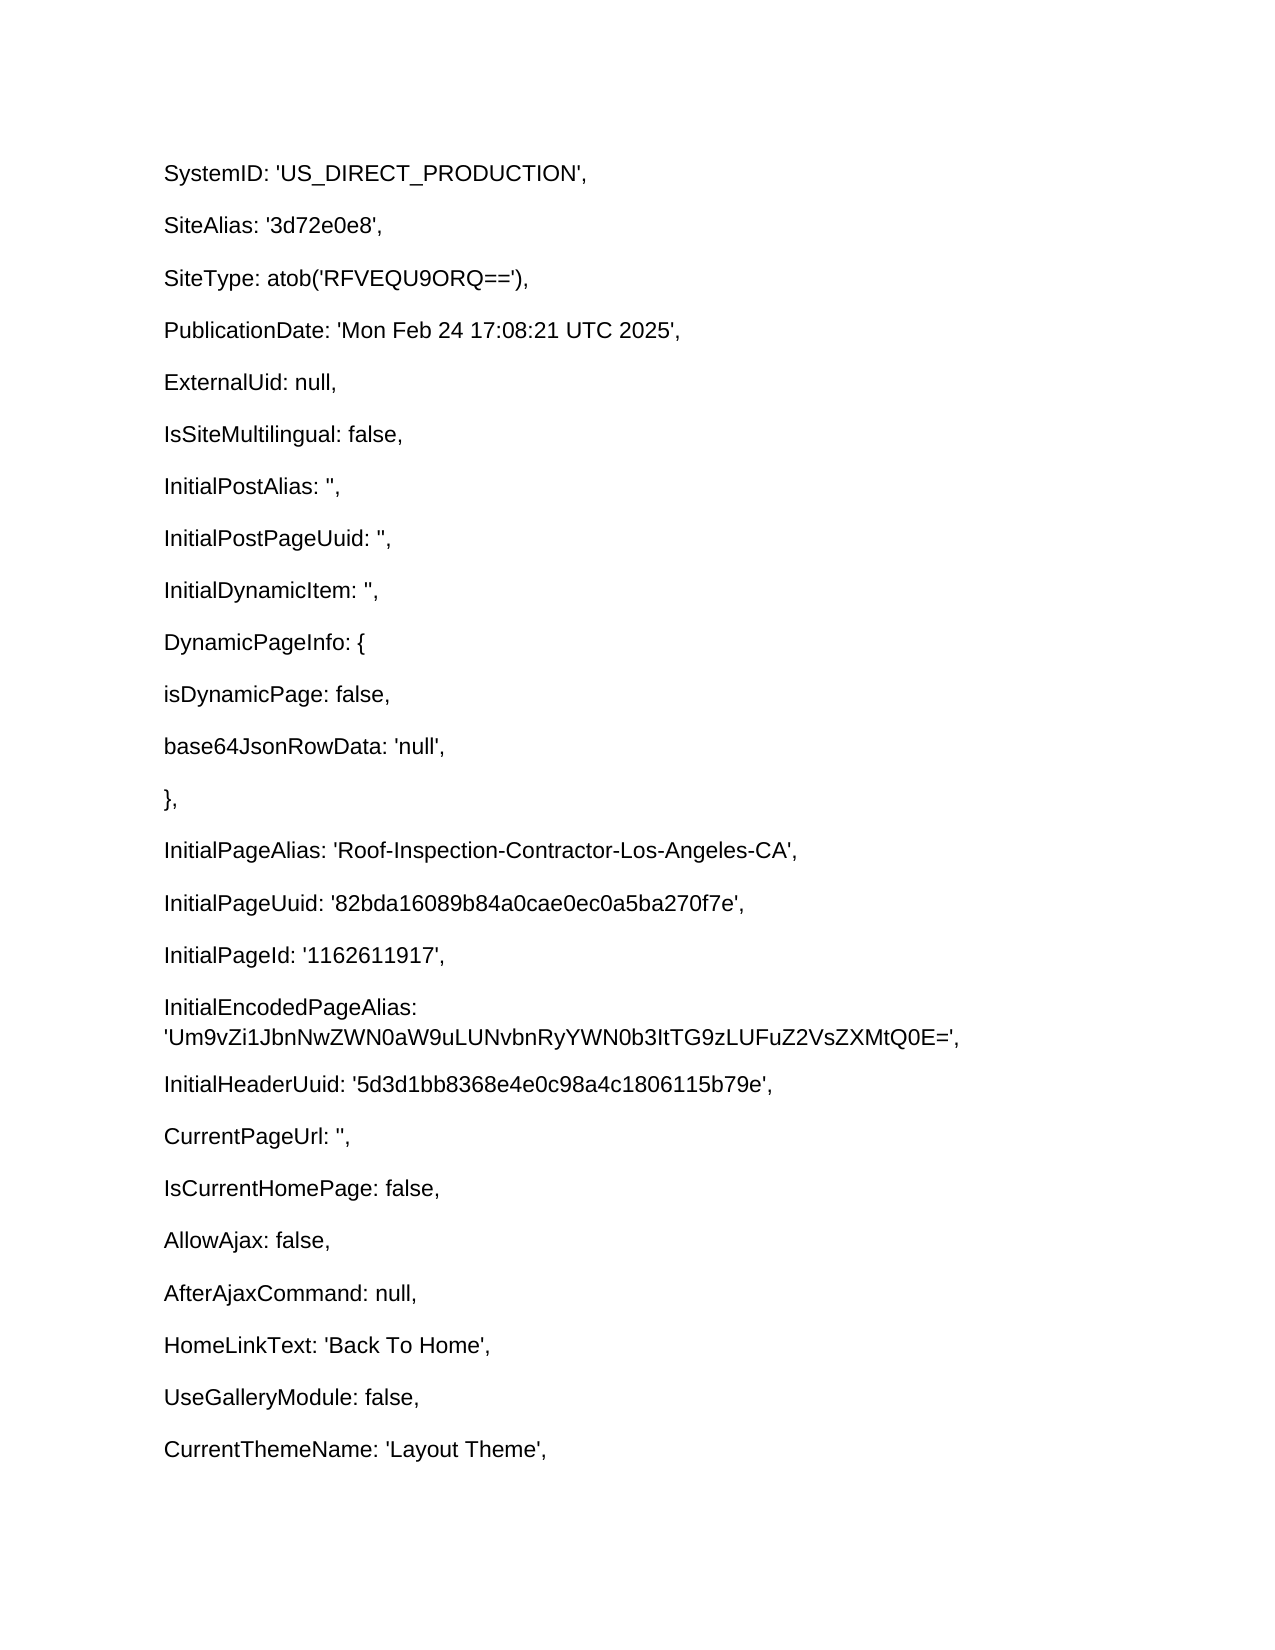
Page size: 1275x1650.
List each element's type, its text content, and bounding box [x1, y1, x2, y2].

table_cell base64JsonRowData: 'null', [153, 723, 1125, 775]
table_cell SiteAlias: '3d72e0e8', [153, 202, 1125, 254]
table_cell InitialPageAlias: 'Roof-Inspection-Contractor-Los-Angeles-CA', [153, 827, 1125, 879]
table_cell ExternalUid: null, [153, 358, 1125, 410]
table_cell HomeLinkText: 'Back To Home', [153, 1321, 1125, 1373]
table_cell InitialPageId: '1162611917', [153, 931, 1125, 983]
table_cell AllowAjax: false, [153, 1217, 1125, 1269]
table_cell InitialPageUuid: '82bda16089b84a0cae0ec0a5ba270f7e', [153, 879, 1125, 931]
table_cell InitialPostPageUuid: '', [153, 515, 1125, 567]
table_cell IsCurrentHomePage: false, [153, 1165, 1125, 1217]
table_cell InitialDynamicItem: '', [153, 567, 1125, 619]
table_cell DynamicPageInfo: { [153, 619, 1125, 671]
table_cell AfterAjaxCommand: null, [153, 1269, 1125, 1321]
table_cell SystemID: 'US_DIRECT_PRODUCTION', [153, 150, 1125, 202]
table_cell InitialHeaderUuid: '5d3d1bb8368e4e0c98a4c1806115b79e', [153, 1061, 1125, 1113]
table_cell isDynamicPage: false, [153, 671, 1125, 723]
table_cell CurrentPageUrl: '', [153, 1113, 1125, 1165]
table_cell InitialEncodedPageAlias: 'Um9vZi1JbnNwZWN0aW9uLUNvbnRyYWN0b3ItTG9zLUFuZ2VsZXMtQ0E=', [153, 983, 1125, 1061]
table_cell InitialPostAlias: '', [153, 463, 1125, 514]
table_cell }, [153, 775, 1125, 827]
table_cell SiteType: atob('RFVEQU9ORQ=='), [153, 254, 1125, 306]
table_cell PublicationDate: 'Mon Feb 24 17:08:21 UTC 2025', [153, 306, 1125, 358]
table_cell UseGalleryModule: false, [153, 1373, 1125, 1425]
table_cell CurrentThemeName: 'Layout Theme', [153, 1425, 1125, 1477]
table_cell IsSiteMultilingual: false, [153, 410, 1125, 462]
